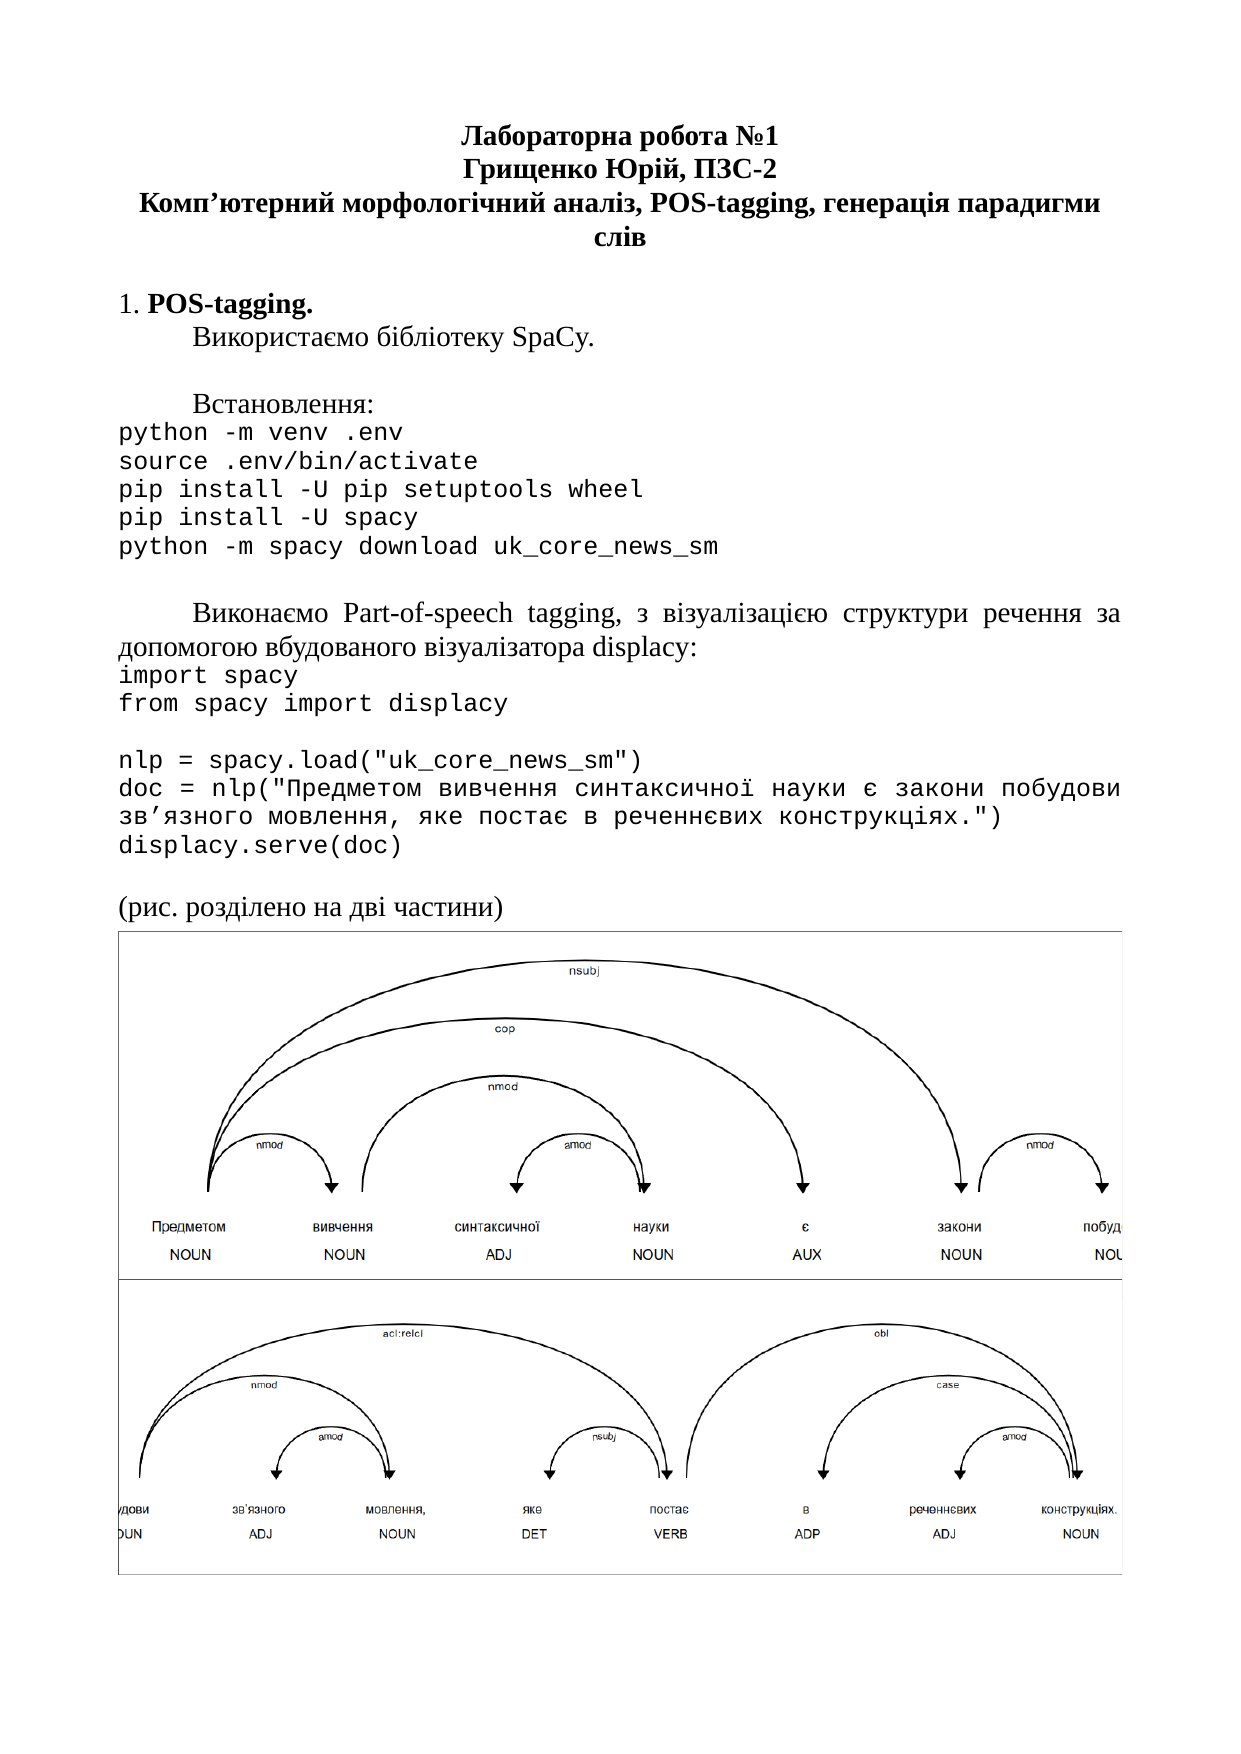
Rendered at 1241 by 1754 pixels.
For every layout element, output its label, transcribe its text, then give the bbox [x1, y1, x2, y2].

text Встановлення: [118, 386, 1122, 420]
text (рис. розділено на дві частини) [118, 889, 1122, 922]
text doc = nlp("Предметом вивчення синтаксичної науки є закони побудови зв’язного мовлення, яке постає в реченнєвих конструкціях.") [118, 776, 1122, 832]
text 1. POS-tagging. [118, 286, 1122, 319]
text Використаємо бібліотеку SpaCy. [118, 319, 1122, 353]
text python -m venv .env [118, 420, 1122, 448]
text pip install -U spacy [118, 505, 1122, 533]
text displacy.serve(doc) [118, 832, 1122, 861]
text Лабораторна робота №1 [118, 118, 1122, 152]
text source .env/bin/activate [118, 448, 1122, 477]
picture [118, 931, 1123, 1575]
text Комп’ютерний морфологічний аналіз, POS-tagging, генерація парадигми слів [118, 185, 1122, 252]
text Грищенко Юрій, ПЗС-2 [118, 152, 1122, 185]
text import spacy [118, 662, 1122, 691]
text pip install -U pip setuptools wheel [118, 477, 1122, 505]
text python -m spacy download uk_core_news_sm [118, 533, 1122, 562]
text Виконаємо Part-of-speech tagging, з візуалізацією структури речення за допомогою вбудованого візуалізатора displacy: [118, 595, 1122, 662]
text nlp = spacy.load("uk_core_news_sm") [118, 747, 1122, 776]
text from spacy import displacy [118, 691, 1122, 719]
